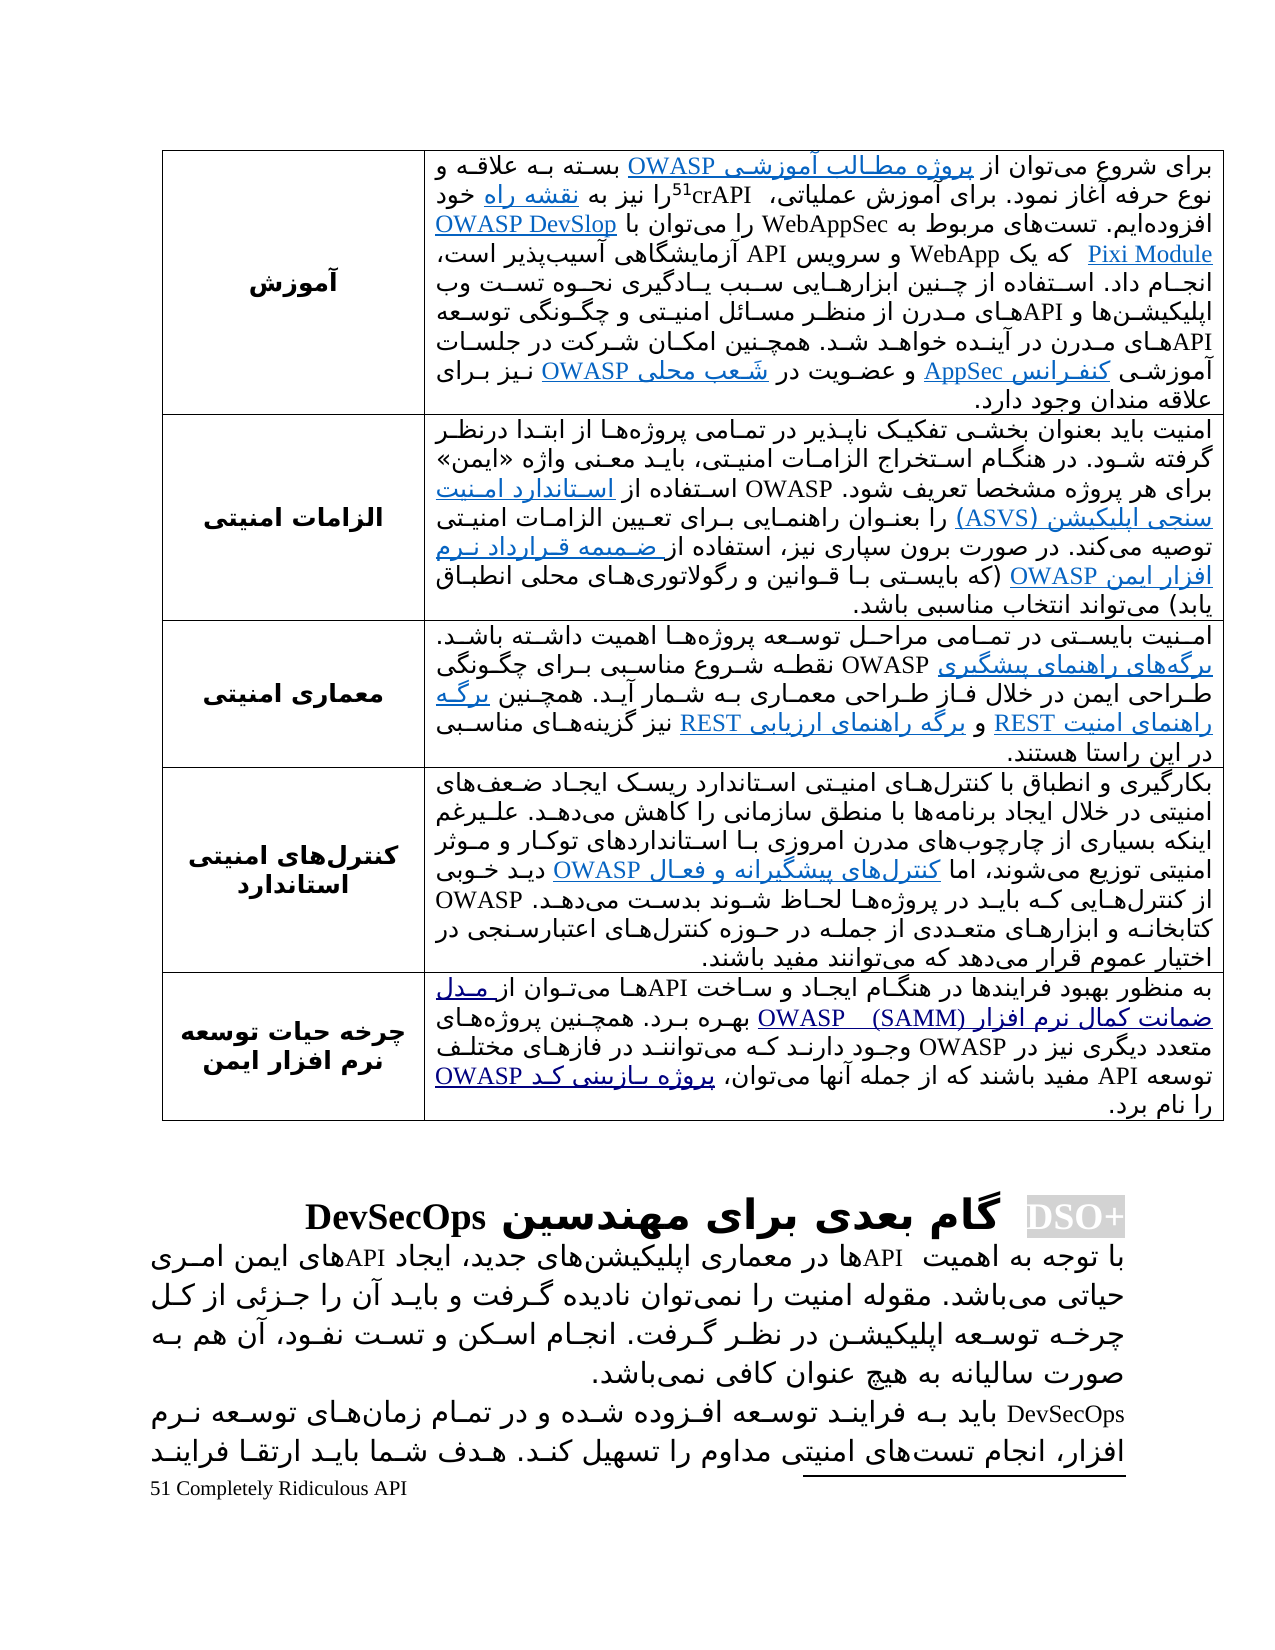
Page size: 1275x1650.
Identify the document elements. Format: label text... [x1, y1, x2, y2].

table_cell چرخه حیات توسعه نرم افزار ایمن [163, 973, 424, 1119]
text با توجه به اهمیت APIها در معماری اپلیکیشن‌های جدید، ایجاد APIهای ایمن امری حیاتی می‌باشد. مقوله امنیت را نمی‌توان نادیده گرفت و باید آن را جزئی از کل چرخه توسعه اپلیکیشن در نظر گرفت. انجام اسکن و تست‌ نفود، آن هم به صورت سالیانه به هیچ عنوان کافی نمی‌باشد. [150, 1239, 1125, 1390]
table_cell الزامات امنیتی [163, 415, 424, 620]
table_cell معماری امنیتی [163, 621, 424, 767]
table_header برای شروع می‌توان از پروژه مطالب آموزشی OWASP بسته به علاقه و نوع حرفه آغاز نمود. برای آموزش عملیاتی، crAPIرا نیز به نقشه راه خود افزوده‌ایم. تست‌‌های مربوط به WebAppSec را می‌توان با OWASP DevSlop Pixi Module که یک WebApp و سرویس API آزمایشگاهی آسیب‌پذیر است، انجام داد. استفاده از چنین ابزارهایی سبب یادگیری نحوه تست وب اپلیکیشن‌‌ها و APIهای مدرن از منظر مسائل امنیتی و چگونگی توسعه APIهای مدرن در آینده خواهد شد. همچنین امکان شرکت در جلسات آموزشی کنفرانس AppSec و عضویت در شَعب محلی OWASP نیز برای علاقه مندان وجود دارد. [425, 151, 1223, 414]
table_header آموزش [163, 151, 424, 414]
text DevSecOps باید به فرایند توسعه افزوده شده و در تمام زمان‌های توسعه نرم افزار، انجام تست‌های امنیتی مداوم را تسهیل کند. هدف شما باید ارتقا فرایند توسعه از طریق خودکارسازی امنیتی باشد. ولی این امر نباید تاثیری بر روی سرعت توسعه بگذارد. [150, 1395, 1125, 1468]
table_cell بکارگیری و انطباق با کنترل‌‌های امنیتی استاندارد ریسک ایجاد ضعف‌‌های امنیتی در خلال ایجاد برنامه‌‌ها با منطق سازمانی را کاهش می‌دهد. علیرغم اینکه بسیاری از چارچوب‌های مدرن امروزی با استانداردهای توکار و موثر امنیتی توزیع می‌شوند، اما کنترل‌‌های پیشگیرانه و فعال OWASP دید خوبی از کنترل‌‌هایی که باید در پروژه‌‌ها لحاظ شوند بدست می‌دهد. OWASP کتابخانه و ابزارهای متعددی از جمله در حوزه کنترل‌‌های اعتبارسنجی در اختیار عموم قرار می‌دهد که می‌توانند مفید باشند. [425, 768, 1223, 972]
table_cell کنترل‌‌های امنیتی استاندارد [163, 768, 424, 972]
table_cell امنیت بایستی در تمامی مراحل توسعه پروژه‌‌ها اهمیت داشته باشد. برگه‌‌های راهنمای پیشگیری OWASP نقطه شروع مناسبی برای چگونگی طراحی ایمن در خلال فاز طراحی معماری به شمار آید. همچنین برگه راهنمای امنیت REST و برگه راهنمای ارزیابی REST نیز گزینه‌‌های مناسبی در این راستا هستند. [425, 621, 1223, 767]
table_cell امنیت باید بعنوان بخشی تفکیک ناپذیر در تمامی پروژه‌‌ها از ابتدا درنظر گرفته شود. در هنگام استخراج الزامات امنیتی، باید معنی واژه «ایمن» برای هر پروژه مشخصا تعریف شود. OWASP استفاده از استاندارد امنیت سنجی اپلیکیشن (ASVS) را بعنوان راهنمایی برای تعیین الزامات امنیتی توصیه می‌کند. در صورت برون سپاری نیز، استفاده از ضمیمه قرارداد نرم افزار ایمن OWASP (که بایستی با قوانین و رگولاتوری‌‌های محلی انطباق یابد) می‌تواند انتخاب مناسبی باشد. [425, 415, 1223, 620]
subtitle +DSO گام بعدی برای مهندسین DevSecOps [150, 1191, 1125, 1239]
table_cell به منظور بهبود فرایندها در هنگام ایجاد و ساخت APIها می‌توان از مدل ضمانت کمال نرم افزار OWASP (SAMM) بهره برد. همچنین پروژه‌‌های متعدد دیگری نیز در OWASP وجود دارند که می‌توانند در فازهای مختلف توسعه API مفید باشند که از جمله آنها می‌توان، پروژه بازبینی کد OWASP را نام برد. [425, 973, 1223, 1119]
